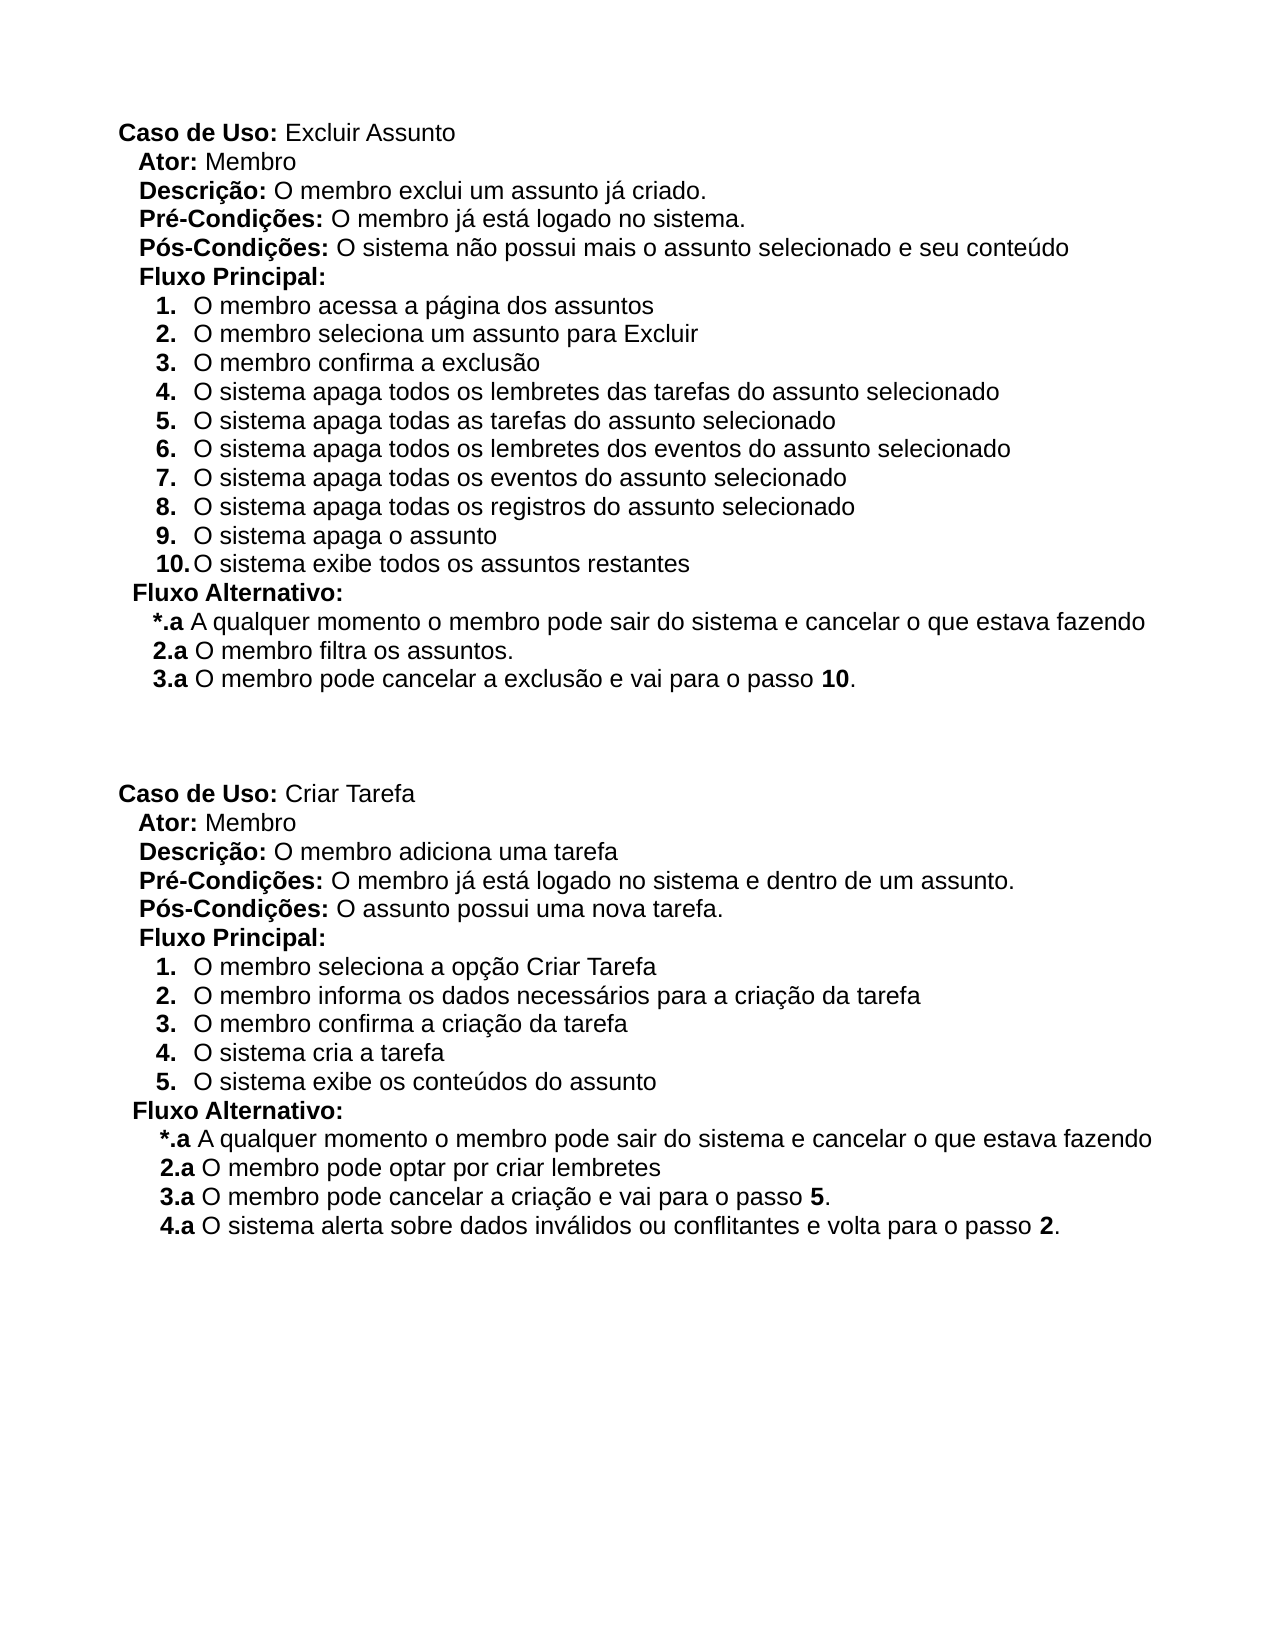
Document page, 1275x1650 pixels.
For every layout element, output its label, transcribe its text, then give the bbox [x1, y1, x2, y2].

list O sistema exibe todos os assuntos restantes [156, 549, 1157, 578]
text Pós-Condições: O sistema não possui mais o assunto selecionado e seu conteúdo [118, 233, 1157, 262]
list O sistema apaga todas os eventos do assunto selecionado [156, 463, 1157, 492]
list O sistema apaga todas os registros do assunto selecionado [156, 492, 1157, 521]
text 3.a O membro pode cancelar a exclusão e vai para o passo 10. [118, 664, 1157, 693]
text 2.a O membro filtra os assuntos. [118, 636, 1157, 664]
text Fluxo Alternativo: [118, 1096, 1157, 1124]
list O sistema apaga todos os lembretes das tarefas do assunto selecionado [156, 377, 1157, 406]
text Ator: Membro [118, 808, 1157, 837]
list O sistema apaga todas as tarefas do assunto selecionado [156, 406, 1157, 434]
list O membro confirma a criação da tarefa [156, 1009, 1157, 1038]
list O membro acessa a página dos assuntos [156, 291, 1157, 319]
text 3.a O membro pode cancelar a criação e vai para o passo 5. [118, 1182, 1157, 1211]
text Descrição: O membro exclui um assunto já criado. [118, 176, 1157, 204]
list O sistema apaga o assunto [156, 521, 1157, 549]
list O sistema exibe os conteúdos do assunto [156, 1067, 1157, 1096]
text *.a A qualquer momento o membro pode sair do sistema e cancelar o que estava fazendo [118, 1124, 1157, 1153]
text Descrição: O membro adiciona uma tarefa [118, 837, 1157, 866]
text Fluxo Principal: [118, 262, 1157, 291]
text Fluxo Alternativo: [118, 578, 1157, 607]
list O membro informa os dados necessários para a criação da tarefa [156, 981, 1157, 1009]
text 2.a O membro pode optar por criar lembretes [118, 1153, 1157, 1182]
list O sistema apaga todos os lembretes dos eventos do assunto selecionado [156, 434, 1157, 463]
text Ator: Membro [118, 147, 1157, 176]
list O membro seleciona a opção Criar Tarefa [156, 952, 1157, 981]
list O membro confirma a exclusão [156, 348, 1157, 377]
text Pré-Condições: O membro já está logado no sistema e dentro de um assunto. [118, 866, 1157, 894]
text *.a A qualquer momento o membro pode sair do sistema e cancelar o que estava fazendo [118, 607, 1157, 636]
text Pós-Condições: O assunto possui uma nova tarefa. [118, 894, 1157, 923]
list O membro seleciona um assunto para Excluir [156, 319, 1157, 348]
text Fluxo Principal: [118, 923, 1157, 952]
text 4.a O sistema alerta sobre dados inválidos ou conflitantes e volta para o passo 2. [118, 1211, 1157, 1239]
text Caso de Uso: Excluir Assunto [118, 118, 1157, 147]
list O sistema cria a tarefa [156, 1038, 1157, 1067]
text Pré-Condições: O membro já está logado no sistema. [118, 204, 1157, 233]
text Caso de Uso: Criar Tarefa [118, 779, 1157, 808]
